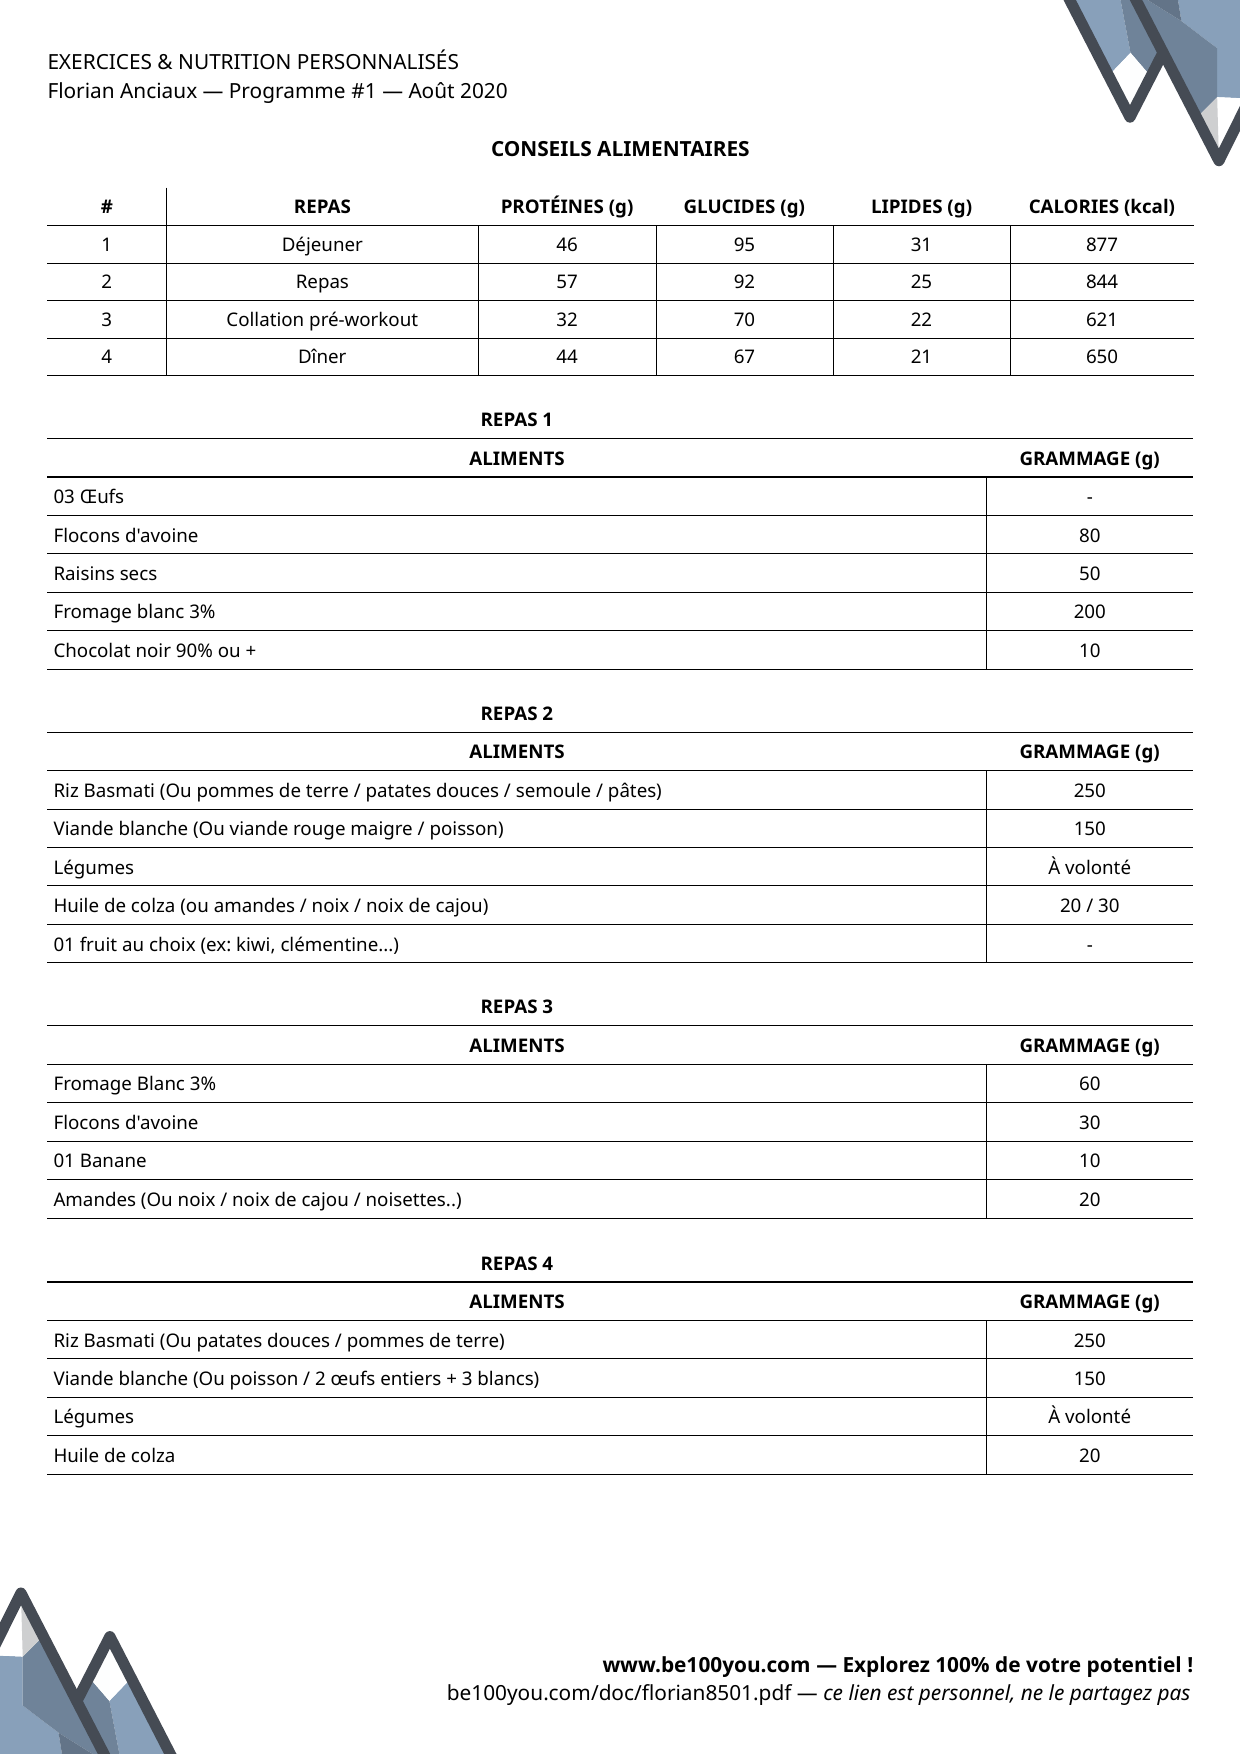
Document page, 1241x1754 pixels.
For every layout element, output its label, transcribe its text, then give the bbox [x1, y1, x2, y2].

table_cell 03 Œufs [47, 478, 986, 515]
table_cell - [987, 925, 1193, 962]
table_cell 650 [1011, 339, 1194, 375]
table_header # [47, 188, 166, 225]
table_header GLUCIDES (g) [656, 188, 833, 225]
table_cell Amandes (Ou noix / noix de cajou / noisettes..) [47, 1180, 986, 1217]
table_cell 31 [834, 226, 1010, 262]
table_cell GRAMMAGE (g) [986, 733, 1193, 770]
table_cell ALIMENTS [47, 733, 986, 770]
table_cell 67 [657, 339, 833, 375]
table_cell 46 [479, 226, 656, 262]
table_cell 30 [987, 1103, 1193, 1141]
table_header REPAS 2 [47, 694, 986, 732]
table_cell GRAMMAGE (g) [986, 1026, 1193, 1064]
table_cell 92 [657, 264, 833, 300]
table_cell ALIMENTS [47, 439, 986, 476]
table_cell Huile de colza (ou amandes / noix / noix de cajou) [47, 886, 986, 924]
table_cell Légumes [47, 848, 986, 885]
table_cell ALIMENTS [47, 1283, 986, 1320]
table_cell 250 [987, 771, 1193, 808]
table_cell Dîner [167, 339, 478, 375]
table_cell - [987, 478, 1193, 515]
table_cell Chocolat noir 90% ou + [47, 631, 986, 669]
table_cell 10 [987, 631, 1193, 669]
table_header REPAS [167, 188, 478, 225]
table_cell Déjeuner [167, 226, 478, 262]
table_cell 60 [987, 1065, 1193, 1102]
table_header [986, 401, 1193, 438]
table_cell Viande blanche (Ou viande rouge maigre / poisson) [47, 810, 986, 847]
table_cell Raisins secs [47, 554, 986, 592]
table_cell 1 [47, 226, 166, 262]
table_cell 25 [834, 264, 1010, 300]
table_cell 20 [987, 1436, 1193, 1474]
table_cell 20 / 30 [987, 886, 1193, 924]
table_cell 22 [834, 301, 1010, 337]
table_cell 200 [987, 593, 1193, 630]
table_cell Flocons d'avoine [47, 516, 986, 553]
table_cell GRAMMAGE (g) [986, 439, 1193, 476]
table_cell 01 fruit au choix (ex: kiwi, clémentine...) [47, 925, 986, 962]
table_header [986, 694, 1193, 732]
table_cell GRAMMAGE (g) [986, 1283, 1193, 1320]
text CONSEILS ALIMENTAIRES [47, 134, 1193, 162]
table_cell 44 [479, 339, 656, 375]
table_cell Riz Basmati (Ou patates douces / pommes de terre) [47, 1321, 986, 1358]
table_cell Collation pré-workout [167, 301, 478, 337]
table_cell À volonté [987, 848, 1193, 885]
table_cell Repas [167, 264, 478, 300]
table_cell 01 Banane [47, 1142, 986, 1179]
table_cell 10 [987, 1142, 1193, 1179]
table_cell Fromage blanc 3% [47, 593, 986, 630]
table_header CALORIES (kcal) [1010, 188, 1194, 225]
table_header REPAS 3 [47, 988, 986, 1025]
table_header [986, 1244, 1193, 1281]
table_cell 57 [479, 264, 656, 300]
table_cell 2 [47, 264, 166, 300]
table_cell À volonté [987, 1398, 1193, 1435]
table_cell Viande blanche (Ou poisson / 2 œufs entiers + 3 blancs) [47, 1359, 986, 1397]
table_cell 32 [479, 301, 656, 337]
table_cell 95 [657, 226, 833, 262]
table_cell 21 [834, 339, 1010, 375]
table_cell 80 [987, 516, 1193, 553]
table_cell 621 [1011, 301, 1194, 337]
table_cell 70 [657, 301, 833, 337]
table_cell Fromage Blanc 3% [47, 1065, 986, 1102]
table_cell 150 [987, 810, 1193, 847]
table_cell 20 [987, 1180, 1193, 1217]
table_cell 50 [987, 554, 1193, 592]
table_cell Flocons d'avoine [47, 1103, 986, 1141]
table_header REPAS 4 [47, 1244, 986, 1281]
table_cell Légumes [47, 1398, 986, 1435]
table_cell ALIMENTS [47, 1026, 986, 1064]
table_cell Riz Basmati (Ou pommes de terre / patates douces / semoule / pâtes) [47, 771, 986, 808]
table_cell 250 [987, 1321, 1193, 1358]
table_cell 844 [1011, 264, 1194, 300]
table_cell 3 [47, 301, 166, 337]
table_header LIPIDES (g) [833, 188, 1010, 225]
table_cell 4 [47, 339, 166, 375]
table_header PROTÉINES (g) [478, 188, 656, 225]
table_header REPAS 1 [47, 401, 986, 438]
table_cell 150 [987, 1359, 1193, 1397]
table_cell 877 [1011, 226, 1194, 262]
table_cell Huile de colza [47, 1436, 986, 1474]
table_header [986, 988, 1193, 1025]
